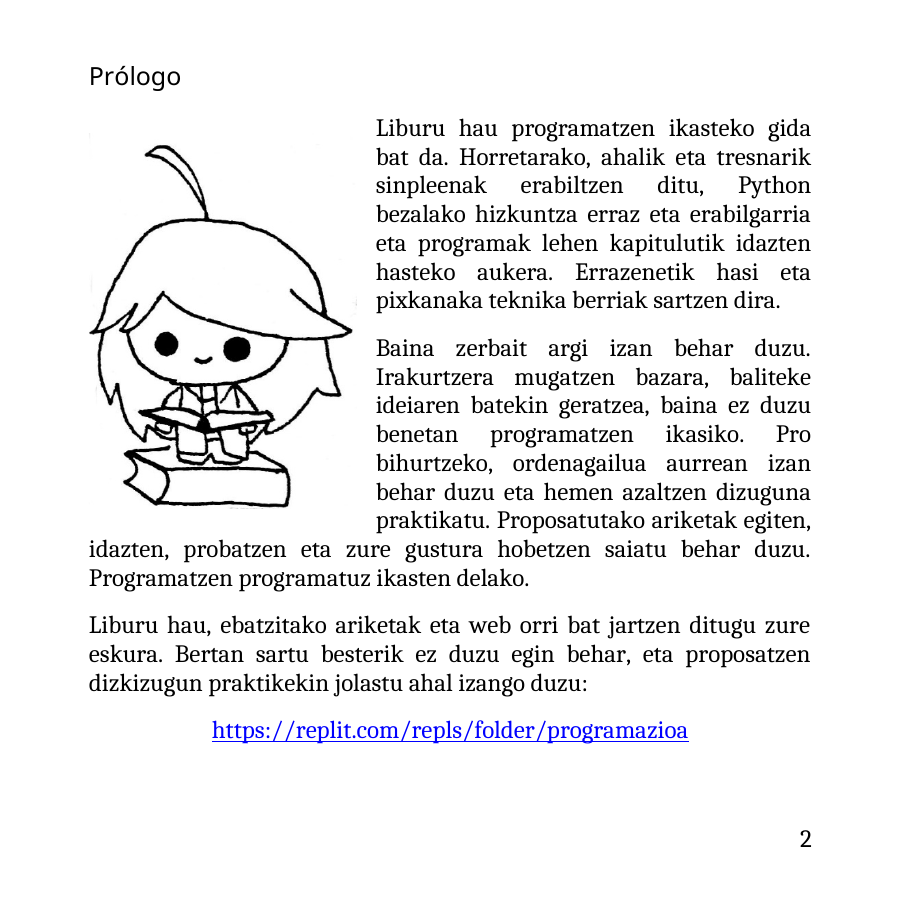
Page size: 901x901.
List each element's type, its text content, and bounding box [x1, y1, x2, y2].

text https://replit.com/repls/folder/programazioa [89, 716, 811, 745]
text Baina zerbait argi izan behar duzu. Irakurtzera mugatzen bazara, baliteke ideiaren batekin geratzea, baina ez duzu benetan programatzen ikasiko. Pro bihurtzeko, ordenagailua aurrean izan behar duzu eta hemen azaltzen dizuguna praktikatu. Proposatutako ariketak egiten, idazten, probatzen eta zure gustura hobetzen saiatu behar duzu. Programatzen programatuz ikasten delako. [89, 334, 811, 593]
text Liburu hau programatzen ikasteko gida bat da. Horretarako, ahalik eta tresnarik sinpleenak erabiltzen ditu, Python bezalako hizkuntza erraz eta erabilgarria eta programak lehen kapitulutik idazten hasteko aukera. Errazenetik hasi eta pixkanaka teknika berriak sartzen dira. [89, 114, 811, 315]
text Prólogo [89, 59, 811, 93]
picture [88, 133, 357, 509]
text Liburu hau, ebatzitako ariketak eta web orri bat jartzen ditugu zure eskura. Bertan sartu besterik ez duzu egin behar, eta proposatzen dizkizugun praktikekin jolastu ahal izango duzu: [89, 611, 811, 698]
